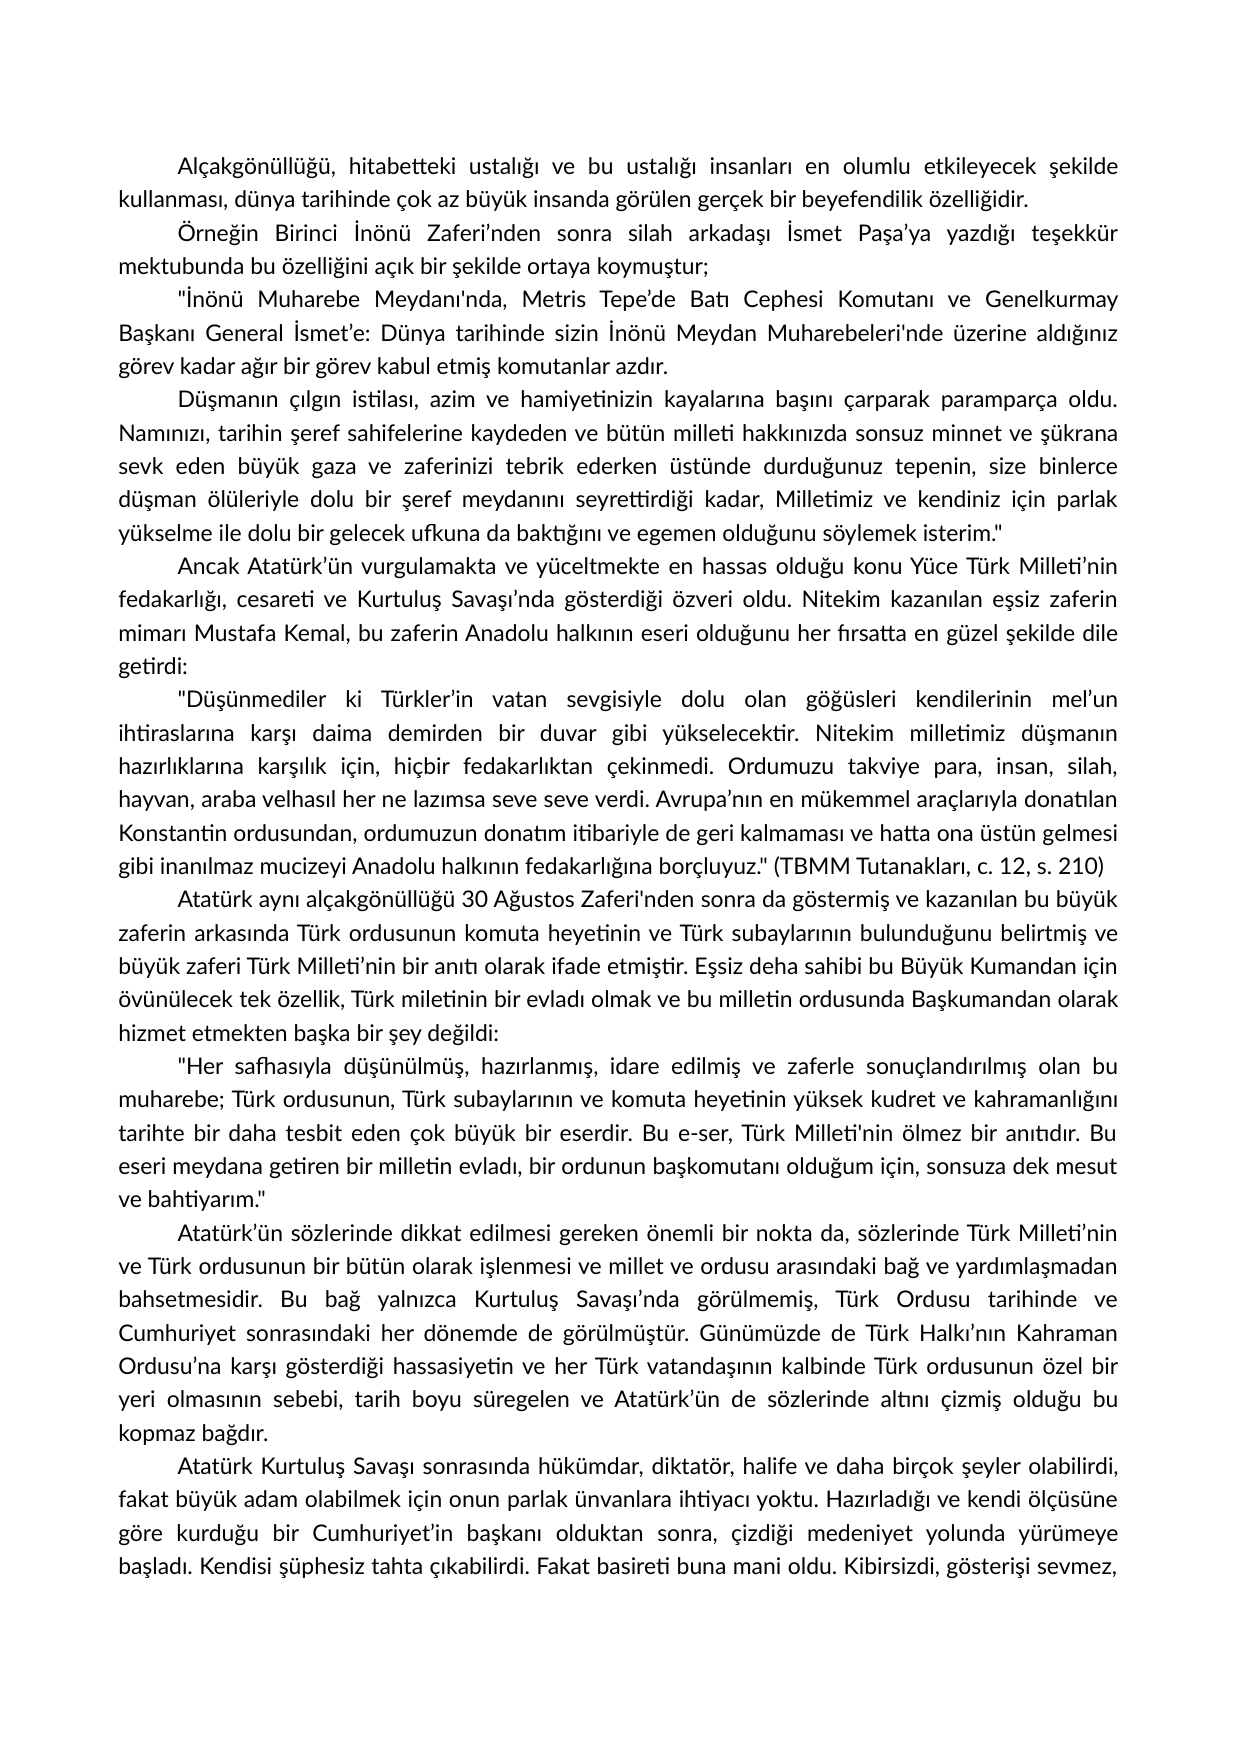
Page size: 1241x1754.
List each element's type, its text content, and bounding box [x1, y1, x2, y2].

text "Düşünmediler ki Türkler’in vatan sevgisiyle dolu olan göğüsleri kendilerinin mel’un ihtiraslarına karşı daima demirden bir duvar gibi yükselecektir. Nitekim milletimiz düşmanın hazırlıklarına karşılık için, hiçbir fedakarlıktan çekinmedi. Ordumuzu takviye para, insan, silah, hayvan, araba velhasıl her ne lazımsa seve seve verdi. Avrupa’nın en mükemmel araçlarıyla donatılan Konstantin ordusundan, ordumuzun donatım itibariyle de geri kalmaması ve hatta ona üstün gelmesi gibi inanılmaz mucizeyi Anadolu halkının fedakarlığına borçluyuz." (TBMM Tutanakları, c. 12, s. 210) [118, 681, 1119, 881]
text Alçakgönüllüğü, hitabetteki ustalığı ve bu ustalığı insanları en olumlu etkileyecek şekilde kullanması, dünya tarihinde çok az büyük insanda görülen gerçek bir beyefendilik özelliğidir. [118, 148, 1119, 214]
text Örneğin Birinci İnönü Zaferi’nden sonra silah arkadaşı İsmet Paşa’ya yazdığı teşekkür mektubunda bu özelliğini açık bir şekilde ortaya koymuştur; [118, 214, 1119, 281]
text Atatürk aynı alçakgönüllüğü 30 Ağustos Zaferi'nden sonra da göstermiş ve kazanılan bu büyük zaferin arkasında Türk ordusunun komuta heyetinin ve Türk subaylarının bulunduğunu belirtmiş ve büyük zaferi Türk Milleti’nin bir anıtı olarak ifade etmiştir. Eşsiz deha sahibi bu Büyük Kumandan için övünülecek tek özellik, Türk miletinin bir evladı olmak ve bu milletin ordusunda Başkumandan olarak hizmet etmekten başka bir şey değildi: [118, 881, 1119, 1048]
text Atatürk’ün sözlerinde dikkat edilmesi gereken önemli bir nokta da, sözlerinde Türk Milleti’nin ve Türk ordusunun bir bütün olarak işlenmesi ve millet ve ordusu arasındaki bağ ve yardımlaşmadan bahsetmesidir. Bu bağ yalnızca Kurtuluş Savaşı’nda görülmemiş, Türk Ordusu tarihinde ve Cumhuriyet sonrasındaki her dönemde de görülmüştür. Günümüzde de Türk Halkı’nın Kahraman Ordusu’na karşı gösterdiği hassasiyetin ve her Türk vatandaşının kalbinde Türk ordusunun özel bir yeri olmasının sebebi, tarih boyu süregelen ve Atatürk’ün de sözlerinde altını çizmiş olduğu bu kopmaz bağdır. [118, 1214, 1119, 1448]
text Ancak Atatürk’ün vurgulamakta ve yüceltmekte en hassas olduğu konu Yüce Türk Milleti’nin fedakarlığı, cesareti ve Kurtuluş Savaşı’nda gösterdiği özveri oldu. Nitekim kazanılan eşsiz zaferin mimarı Mustafa Kemal, bu zaferin Anadolu halkının eseri olduğunu her fırsatta en güzel şekilde dile getirdi: [118, 548, 1119, 681]
text Düşmanın çılgın istilası, azim ve hamiyetinizin kayalarına başını çarparak paramparça oldu. Namınızı, tarihin şeref sahifelerine kaydeden ve bütün milleti hakkınızda sonsuz minnet ve şükrana sevk eden büyük gaza ve zaferinizi tebrik ederken üstünde durduğunuz tepenin, size binlerce düşman ölüleriyle dolu bir şeref meydanını seyrettirdiği kadar, Milletimiz ve kendiniz için parlak yükselme ile dolu bir gelecek ufkuna da baktığını ve egemen olduğunu söylemek isterim." [118, 381, 1119, 548]
text "İnönü Muharebe Meydanı'nda, Metris Tepe’de Batı Cephesi Komutanı ve Genelkurmay Başkanı General İsmet’e: Dünya tarihinde sizin İnönü Meydan Muharebeleri'nde üzerine aldığınız görev kadar ağır bir görev kabul etmiş komutanlar azdır. [118, 281, 1119, 381]
text "Her safhasıyla düşünülmüş, hazırlanmış, idare edilmiş ve zaferle sonuçlandırılmış olan bu muharebe; Türk ordusunun, Türk subaylarının ve komuta heyetinin yüksek kudret ve kahramanlığını tarihte bir daha tesbit eden çok büyük bir eserdir. Bu e-ser, Türk Milleti'nin ölmez bir anıtıdır. Bu eseri meydana getiren bir milletin evladı, bir ordunun başkomutanı olduğum için, sonsuza dek mesut ve bahtiyarım." [118, 1048, 1119, 1214]
text Atatürk Kurtuluş Savaşı sonrasında hükümdar, diktatör, halife ve daha birçok şeyler olabilirdi, fakat büyük adam olabilmek için onun parlak ünvanlara ihtiyacı yoktu. Hazırladığı ve kendi ölçüsüne göre kurduğu bir Cumhuriyet’in başkanı olduktan sonra, çizdiği medeniyet yolunda yürümeye başladı. Kendisi şüphesiz tahta çıkabilirdi. Fakat basireti buna mani oldu. Kibirsizdi, gösterişi sevmez, [118, 1448, 1119, 1581]
